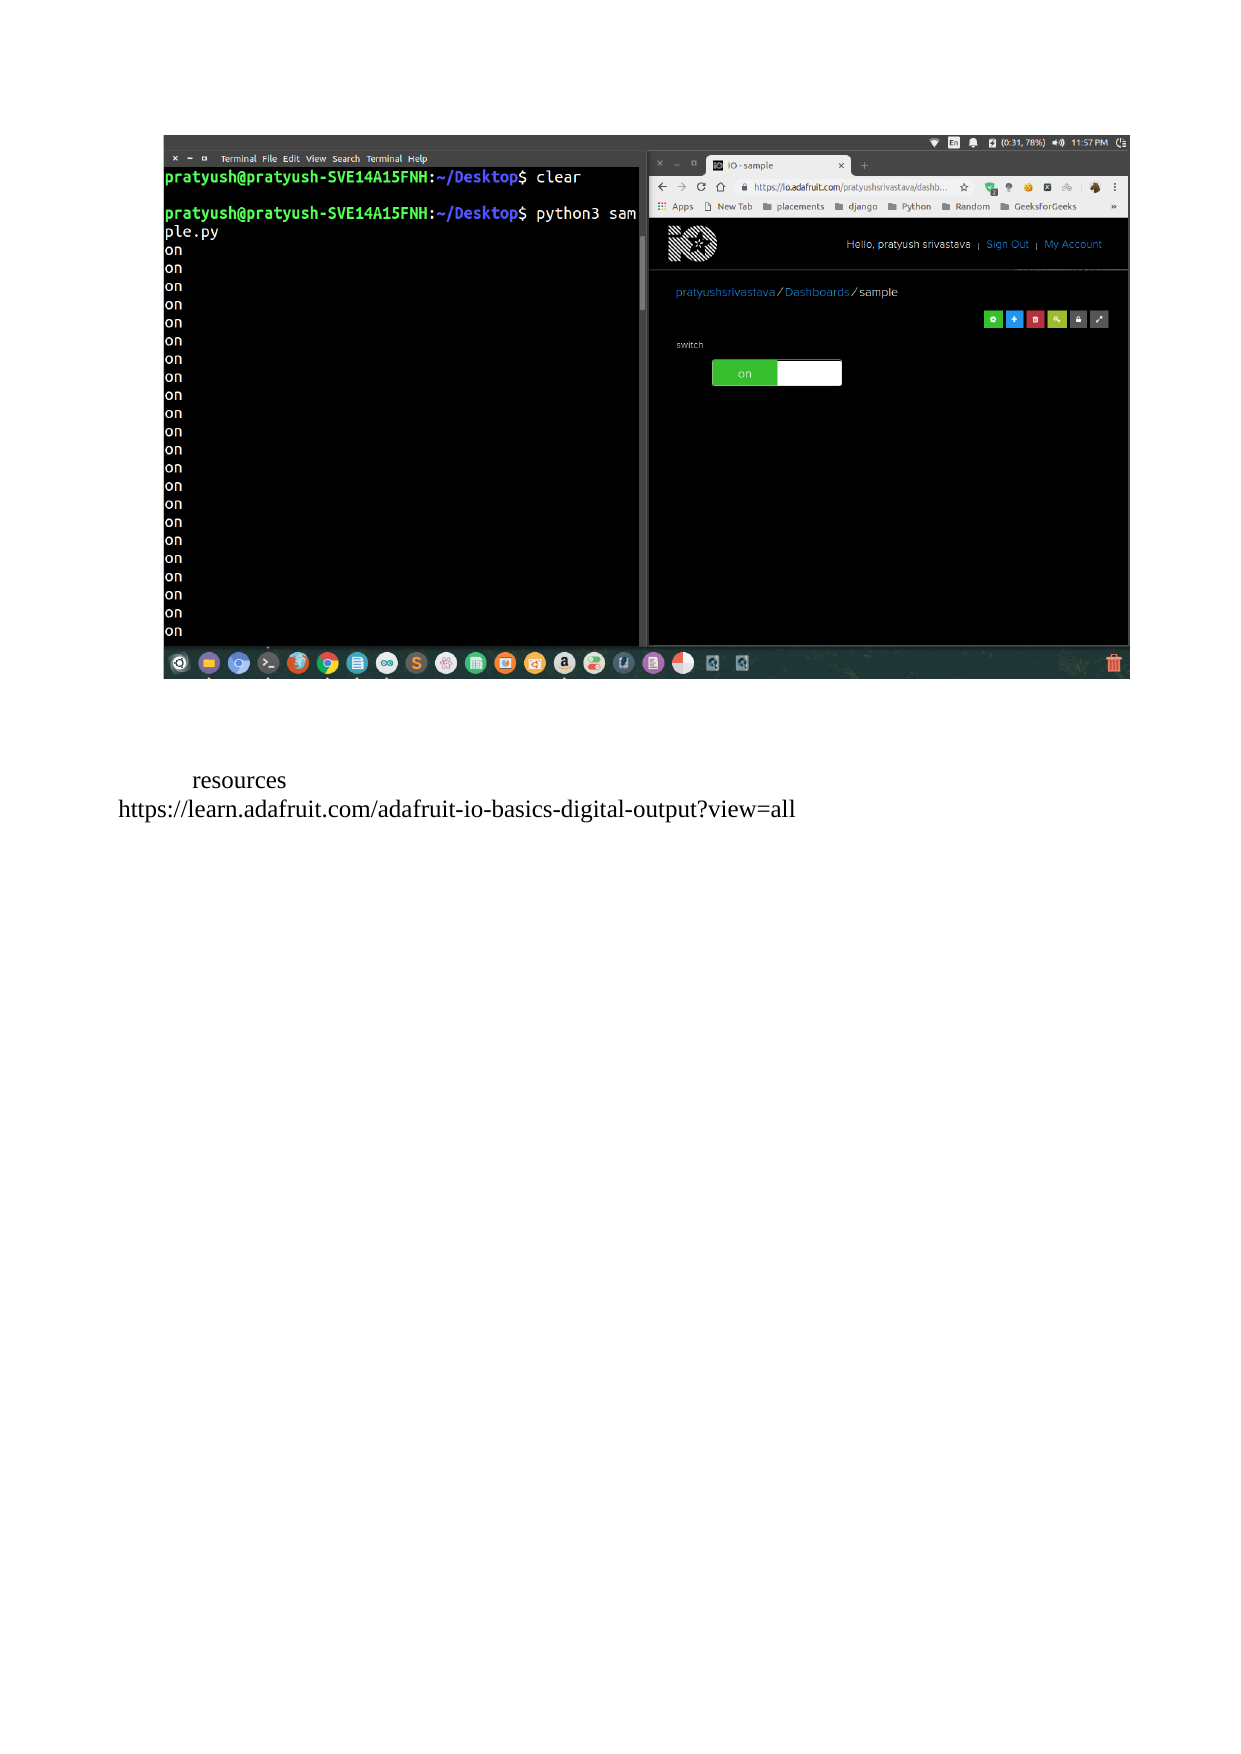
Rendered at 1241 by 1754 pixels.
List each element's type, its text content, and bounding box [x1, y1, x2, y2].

text https://learn.adafruit.com/adafruit-io-basics-digital-output?view=all [118, 794, 1122, 823]
picture [163, 135, 1130, 679]
text resources [118, 765, 1122, 794]
